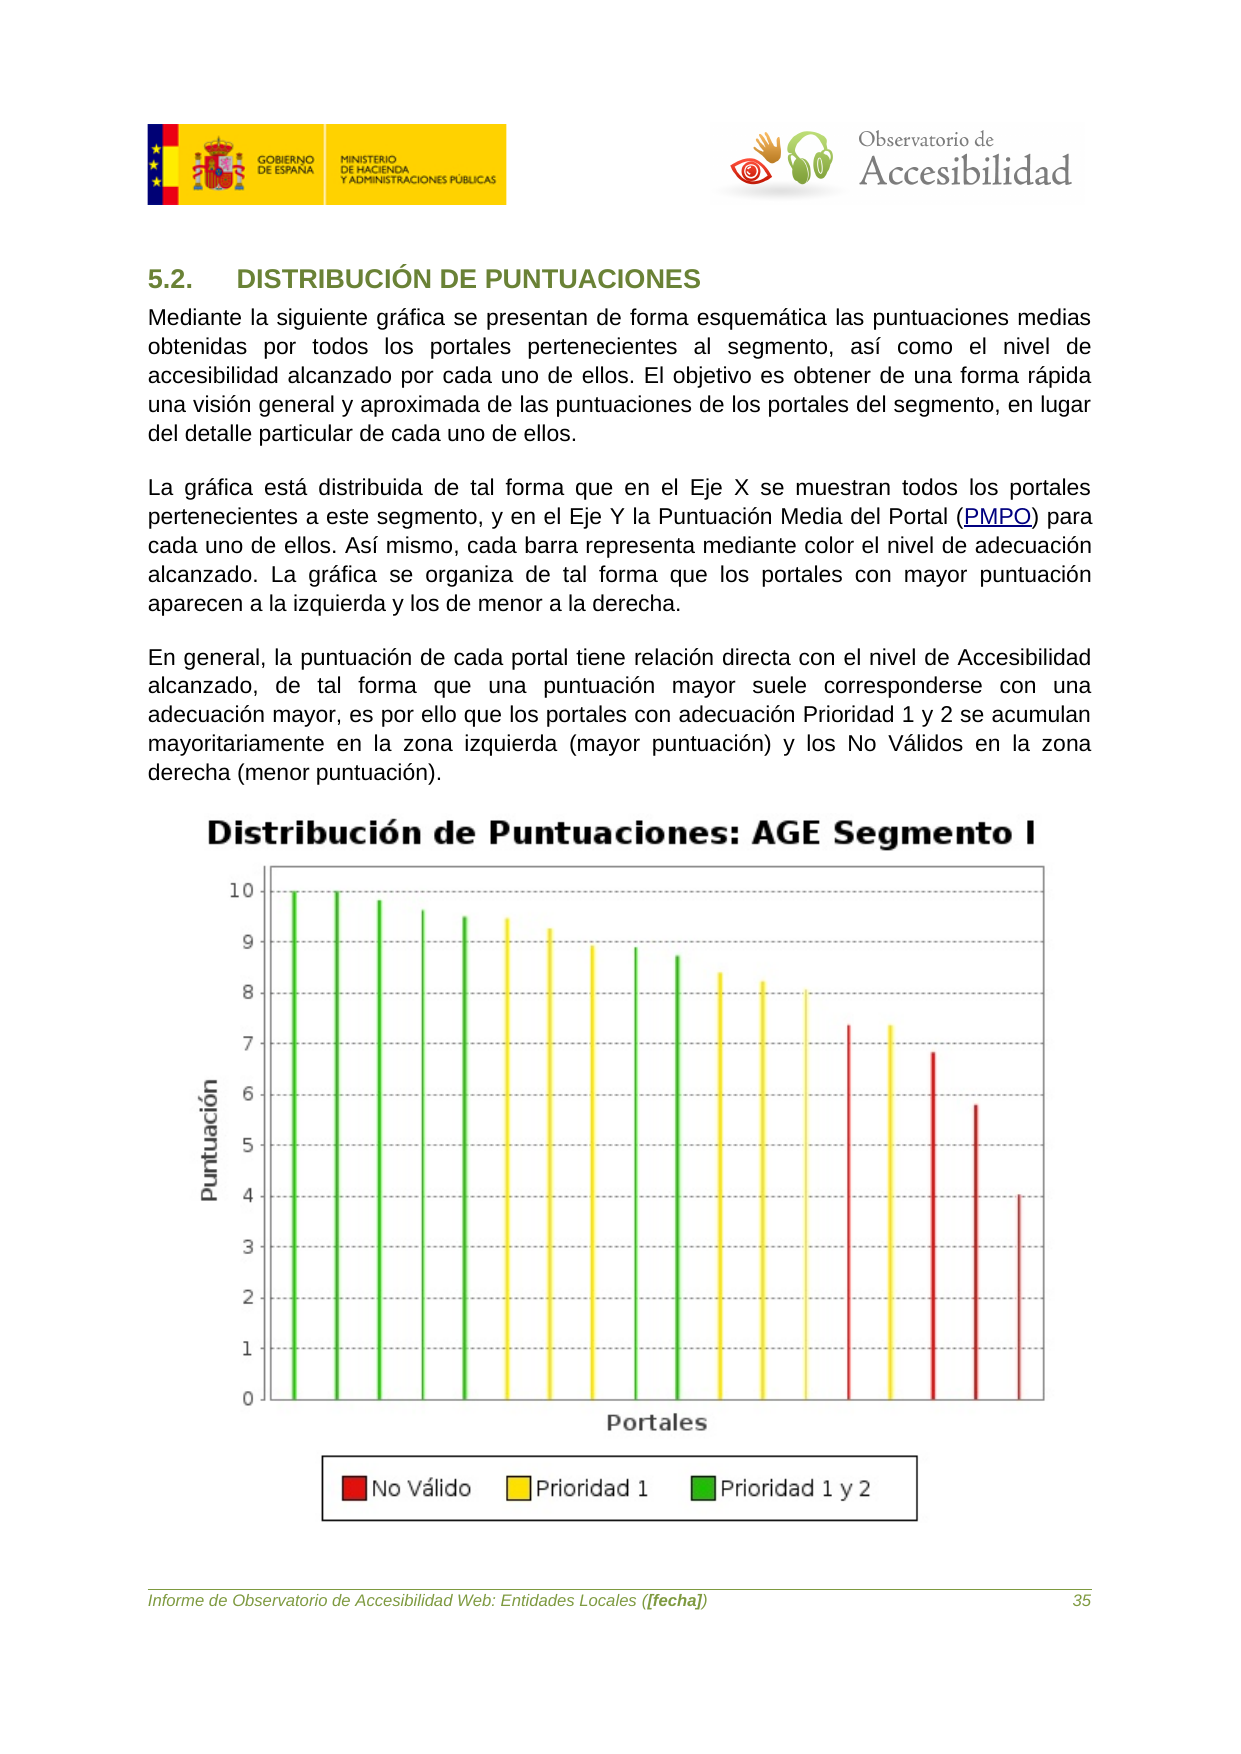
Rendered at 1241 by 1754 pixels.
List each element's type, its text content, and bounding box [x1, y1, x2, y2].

list Distribución de puntuaciones [148, 263, 1092, 294]
picture [710, 122, 1086, 205]
text La gráfica está distribuida de tal forma que en el Eje X se muestran todos los portales pertenecientes a este segmento, y en el Eje Y la Puntuación Media del Portal (PMPO) para cada uno de ellos. Así mismo, cada barra representa mediante color el nivel de adecuación alcanzado. La gráfica se organiza de tal forma que los portales con mayor puntuación aparecen a la izquierda y los de menor a la derecha. [148, 474, 1092, 616]
picture [147, 124, 507, 205]
text Mediante la siguiente gráfica se presentan de forma esquemática las puntuaciones medias obtenidas por todos los portales pertenecientes al segmento, así como el nivel de accesibilidad alcanzado por cada uno de ellos. El objetivo es obtener de una forma rápida una visión general y aproximada de las puntuaciones de los portales del segmento, en lugar del detalle particular de cada uno de ellos. [148, 304, 1092, 446]
text En general, la puntuación de cada portal tiene relación directa con el nivel de Accesibilidad alcanzado, de tal forma que una puntuación mayor suele corresponderse con una adecuación mayor, es por ello que los portales con adecuación Prioridad 1 y 2 se acumulan mayoritariamente en la zona izquierda (mayor puntuación) y los No Válidos en la zona derecha (menor puntuación). [148, 643, 1092, 786]
picture [178, 813, 1062, 1523]
